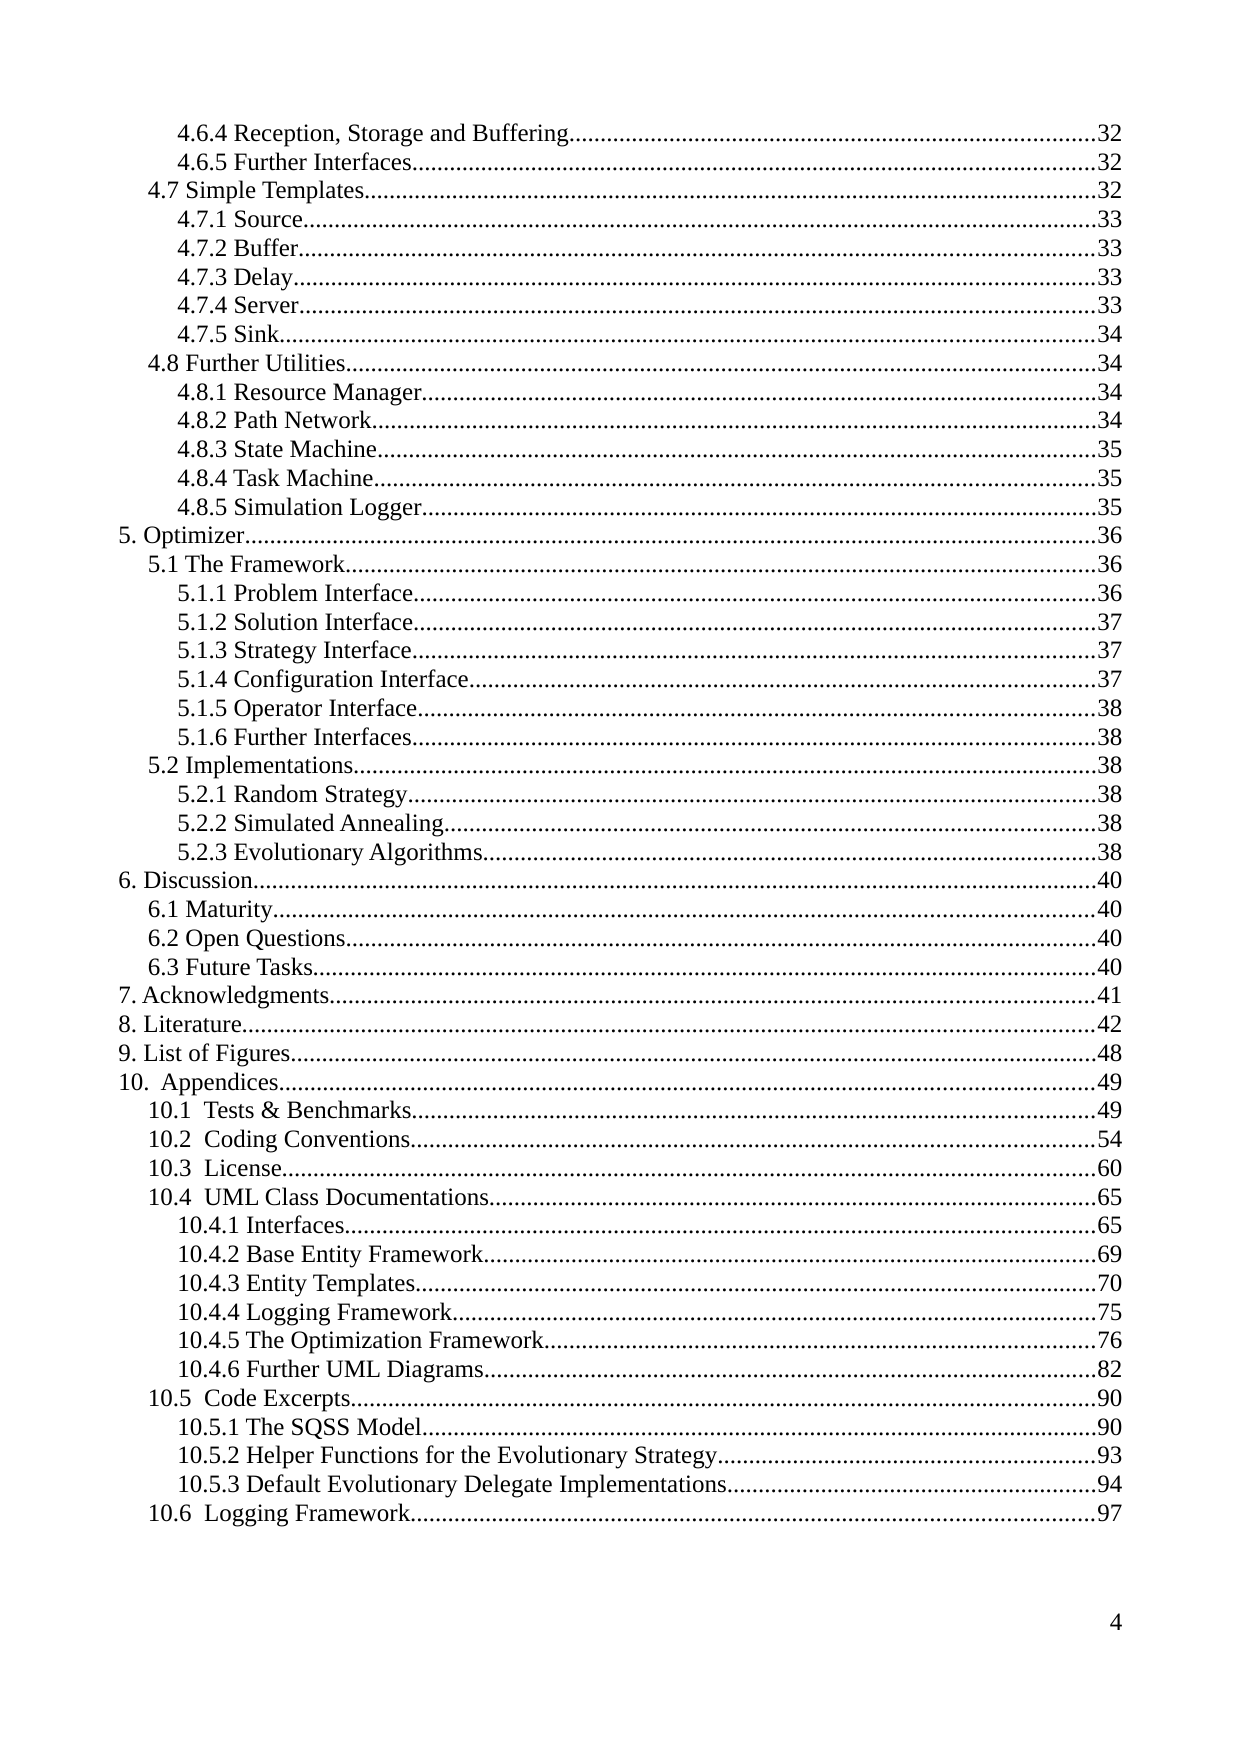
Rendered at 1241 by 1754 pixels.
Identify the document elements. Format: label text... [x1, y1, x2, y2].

text 5.2.1 Random Strategy 38 [177, 779, 1122, 808]
text 6.1 Maturity 40 [148, 894, 1122, 923]
text 10.5.3 Default Evolutionary Delegate Implementations 94 [177, 1469, 1122, 1498]
text 4.7.3 Delay 33 [177, 262, 1122, 291]
text 10.4.5 The Optimization Framework 76 [177, 1326, 1122, 1354]
text 5.1.3 Strategy Interface 37 [177, 636, 1122, 664]
text 5.1.4 Configuration Interface 37 [177, 664, 1122, 693]
text 10.4.1 Interfaces 65 [177, 1211, 1122, 1239]
text 4.8.4 Task Machine 35 [177, 463, 1122, 492]
text 4.8.3 State Machine 35 [177, 434, 1122, 463]
text 4.8 Further Utilities 34 [148, 348, 1122, 377]
text 10.5.1 The SQSS Model 90 [177, 1412, 1122, 1441]
text 5.1.2 Solution Interface 37 [177, 607, 1122, 636]
text 4.6.4 Reception, Storage and Buffering 32 [177, 118, 1122, 147]
text 4.8.1 Resource Manager 34 [177, 377, 1122, 406]
text 9. List of Figures 48 [118, 1038, 1122, 1067]
text 10.1 Tests & Benchmarks 49 [148, 1096, 1122, 1124]
text 8. Literature 42 [118, 1009, 1122, 1038]
text 10.4.3 Entity Templates 70 [177, 1268, 1122, 1297]
text 10. Appendices 49 [118, 1067, 1122, 1096]
text 5.2 Implementations 38 [148, 751, 1122, 779]
text 5.1.1 Problem Interface 36 [177, 578, 1122, 607]
text 4.7.5 Sink 34 [177, 319, 1122, 348]
text 6. Discussion 40 [118, 866, 1122, 894]
text 10.2 Coding Conventions 54 [148, 1124, 1122, 1153]
text 10.4.4 Logging Framework 75 [177, 1297, 1122, 1326]
text 10.4 UML Class Documentations 65 [148, 1182, 1122, 1211]
text 6.2 Open Questions 40 [148, 923, 1122, 952]
text 10.5.2 Helper Functions for the Evolutionary Strategy 93 [177, 1441, 1122, 1469]
text 4.6.5 Further Interfaces 32 [177, 147, 1122, 176]
text 10.5 Code Excerpts 90 [148, 1383, 1122, 1412]
text 5.1 The Framework 36 [148, 549, 1122, 578]
text 7. Acknowledgments 41 [118, 981, 1122, 1009]
text 4.7.1 Source 33 [177, 204, 1122, 233]
text 5.2.3 Evolutionary Algorithms 38 [177, 837, 1122, 866]
text 10.4.6 Further UML Diagrams 82 [177, 1354, 1122, 1383]
text 4.7.4 Server 33 [177, 291, 1122, 319]
text 10.6 Logging Framework 97 [148, 1498, 1122, 1527]
text 5.1.5 Operator Interface 38 [177, 693, 1122, 722]
text 4.7.2 Buffer 33 [177, 233, 1122, 262]
text 6.3 Future Tasks 40 [148, 952, 1122, 981]
text 10.3 License 60 [148, 1153, 1122, 1182]
text 4.8.5 Simulation Logger 35 [177, 492, 1122, 521]
text 5. Optimizer 36 [118, 521, 1122, 549]
text 4.7 Simple Templates 32 [148, 176, 1122, 204]
text 10.4.2 Base Entity Framework 69 [177, 1239, 1122, 1268]
text 5.2.2 Simulated Annealing 38 [177, 808, 1122, 837]
text 4.8.2 Path Network 34 [177, 406, 1122, 434]
text 5.1.6 Further Interfaces 38 [177, 722, 1122, 751]
